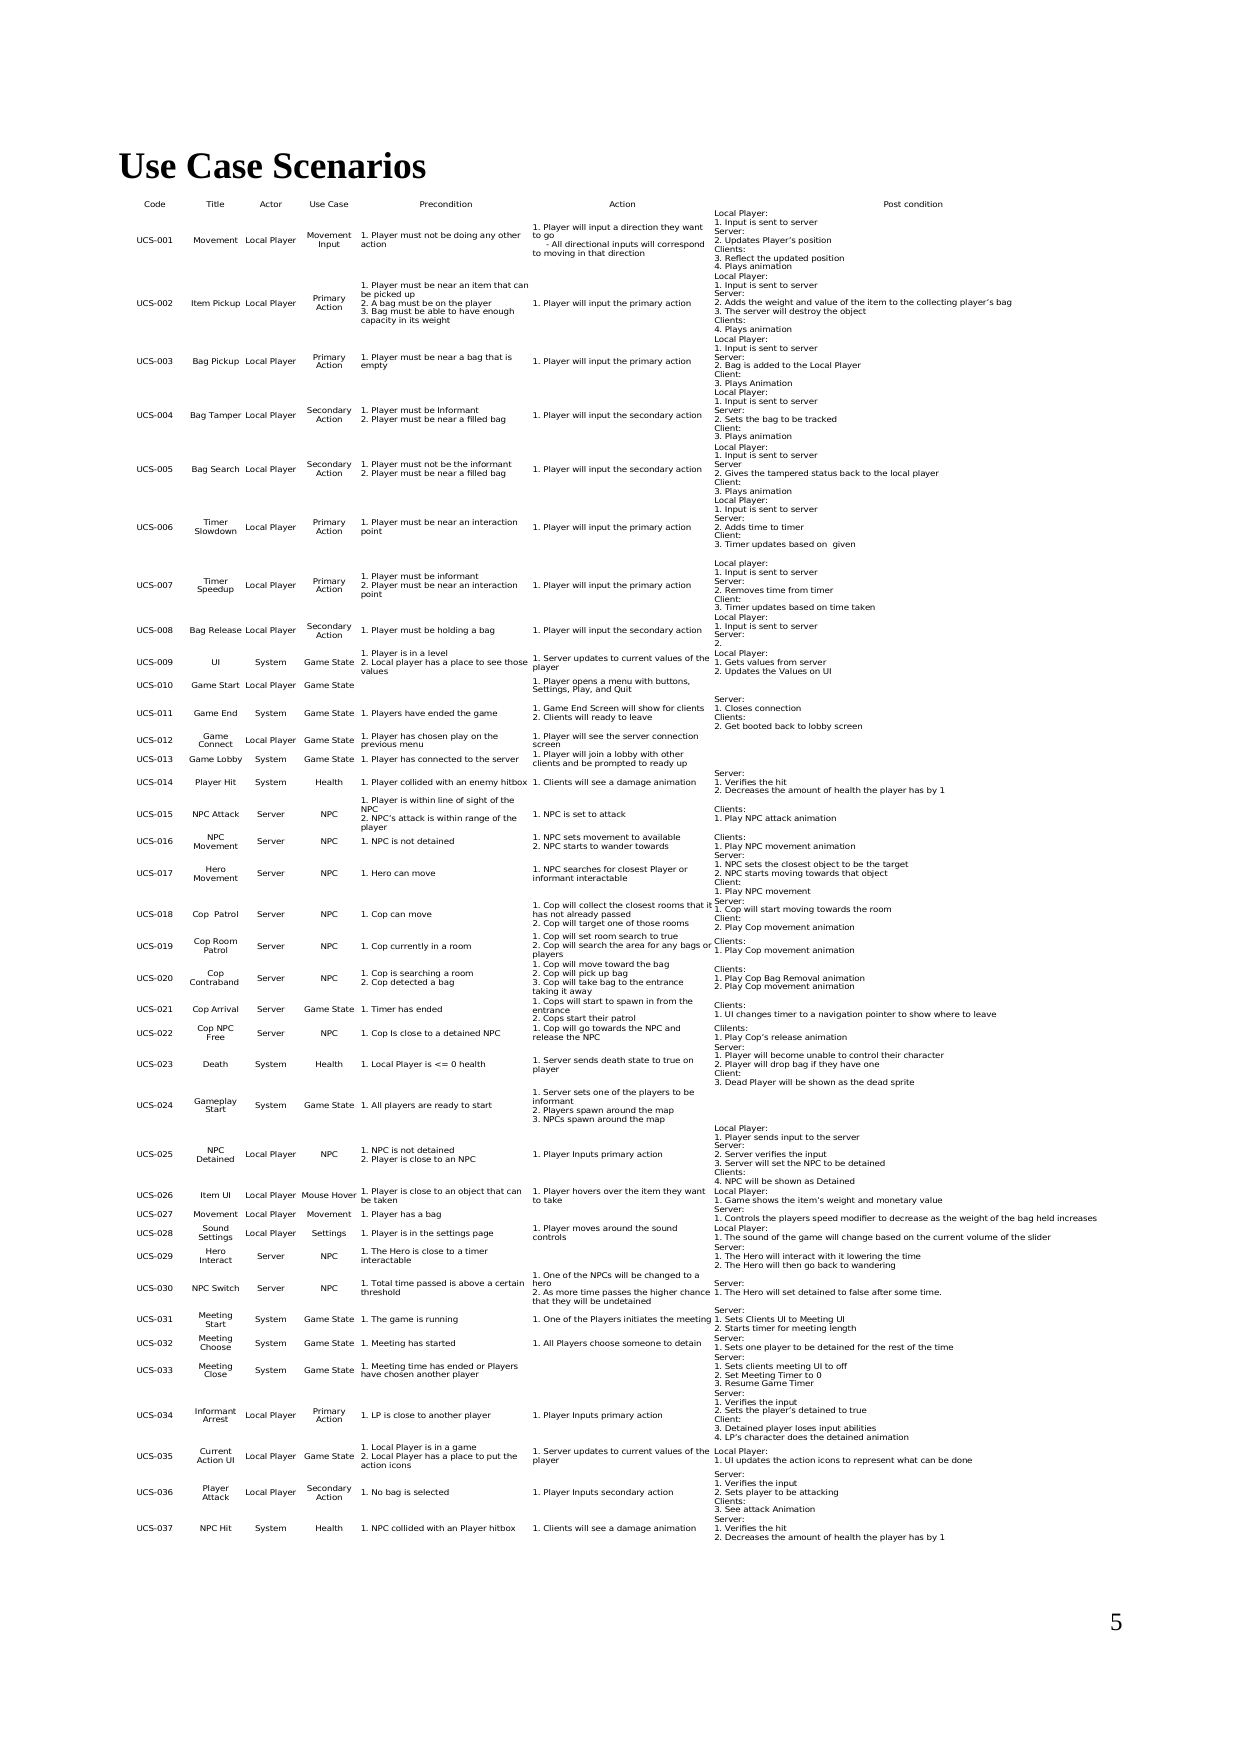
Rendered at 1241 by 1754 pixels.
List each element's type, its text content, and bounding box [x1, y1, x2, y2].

subtitle Use Case Scenarios [118, 143, 1122, 186]
